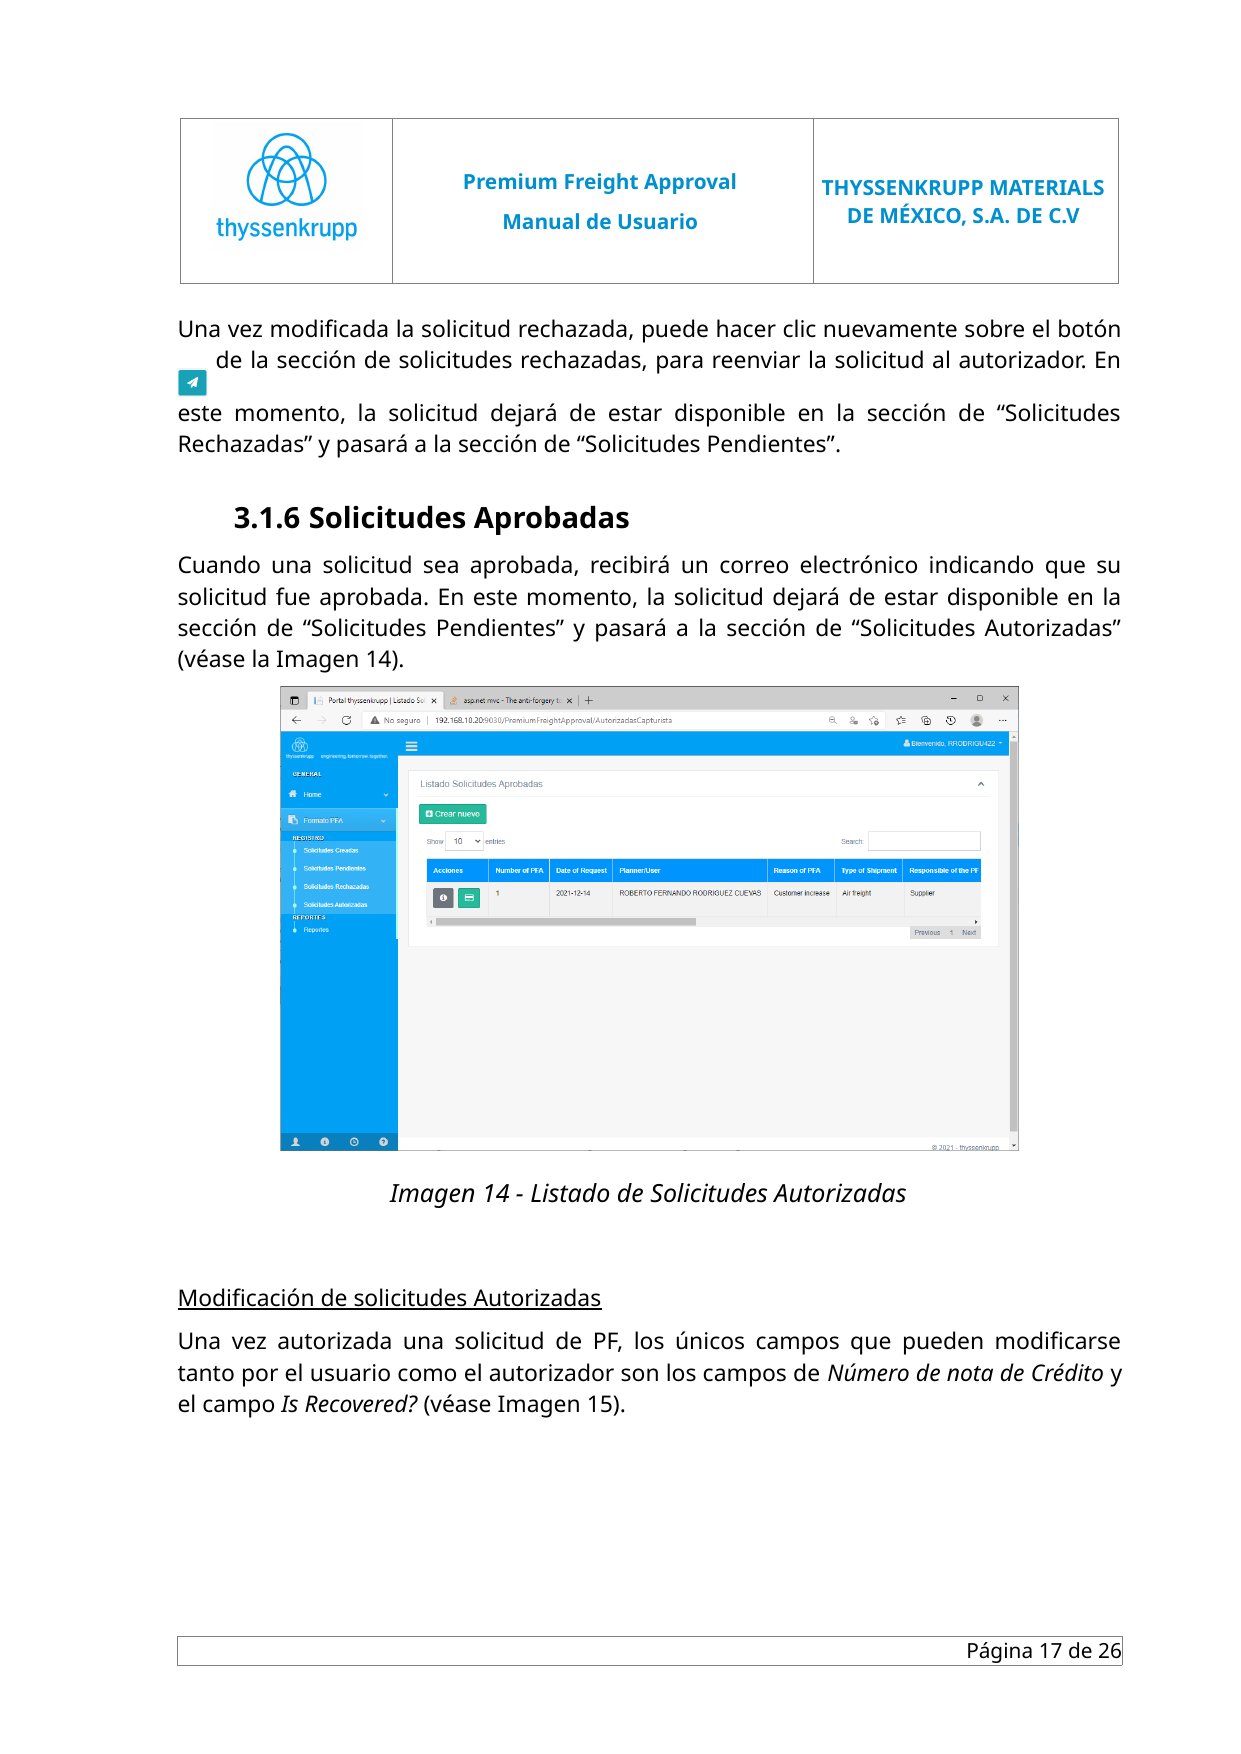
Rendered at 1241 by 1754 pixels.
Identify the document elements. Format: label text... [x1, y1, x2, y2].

text Una vez modificada la solicitud rechazada, puede hacer clic nuevamente sobre el botón de la sección de solicitudes rechazadas, para reenviar la solicitud al autorizador. En este momento, la solicitud dejará de estar disponible en la sección de “Solicitudes Rechazadas” y pasará a la sección de “Solicitudes Pendientes”. [177, 313, 1122, 459]
text Una vez autorizada una solicitud de PF, los únicos campos que pueden modificarse tanto por el usuario como el autorizador son los campos de Número de nota de Crédito y el campo Is Recovered? (véase Imagen 15). [177, 1325, 1122, 1419]
text Imagen 14 - Listado de Solicitudes Autorizadas [177, 1176, 1122, 1210]
text Cuando una solicitud sea aprobada, recibirá un correo electrónico indicando que su solicitud fue aprobada. En este momento, la solicitud dejará de estar disponible en la sección de “Solicitudes Pendientes” y pasará a la sección de “Solicitudes Autorizadas” (véase la Imagen 14). [177, 549, 1122, 674]
text Modificación de solicitudes Autorizadas [177, 1281, 1122, 1313]
subtitle Solicitudes Aprobadas [233, 497, 1122, 537]
